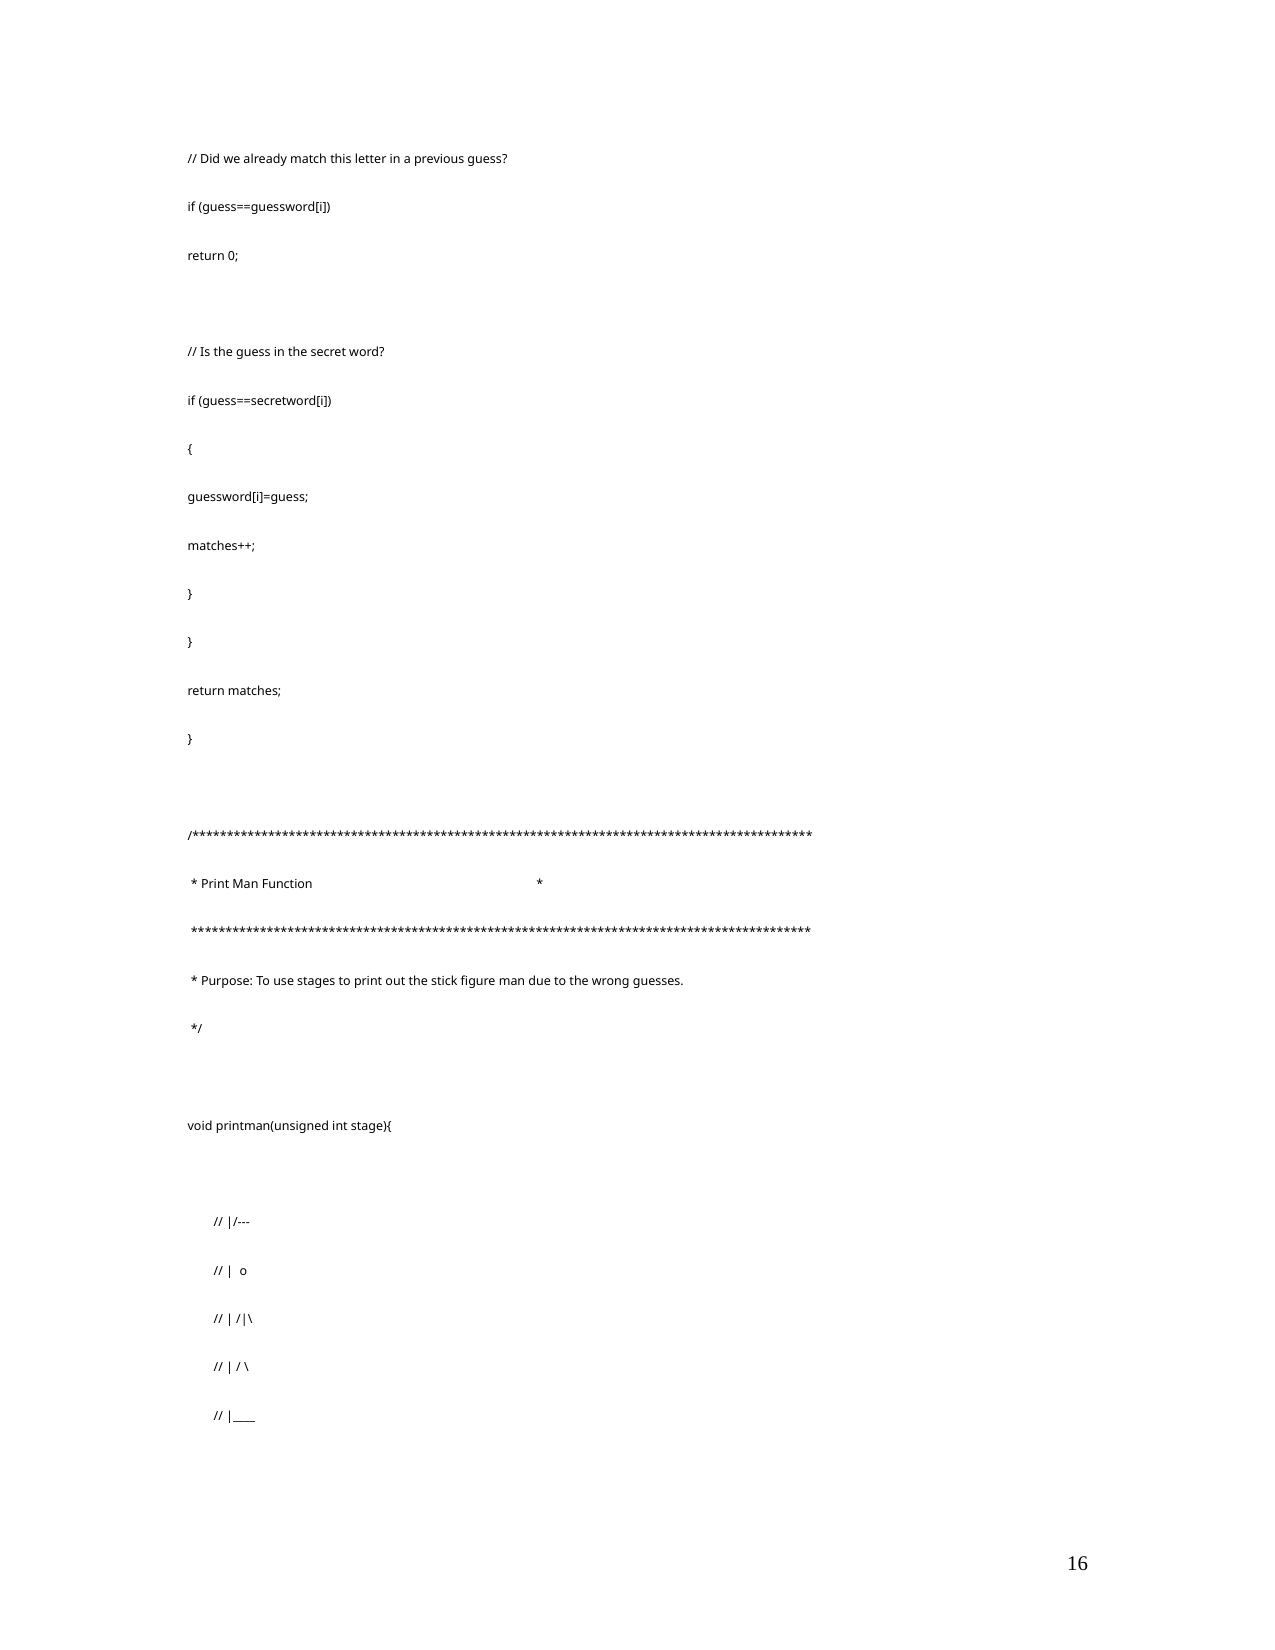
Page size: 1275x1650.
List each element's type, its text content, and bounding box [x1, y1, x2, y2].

list * Purpose: To use stages to print out the stick figure man due to the wrong guesses. [187, 972, 1087, 989]
list // |____ [187, 1407, 1087, 1424]
list // | o [187, 1262, 1087, 1279]
list if (guess==guessword[i]) [187, 198, 1087, 215]
list /****************************************************************************************** [187, 827, 1087, 844]
list */ [187, 1020, 1087, 1037]
list guessword[i]=guess; [187, 488, 1087, 505]
list } [187, 730, 1087, 747]
list void printman(unsigned int stage){ [187, 1117, 1087, 1134]
list matches++; [187, 537, 1087, 554]
list if (guess==secretword[i]) [187, 392, 1087, 409]
list { [187, 440, 1087, 457]
list } [187, 585, 1087, 602]
list // Did we already match this letter in a previous guess? [187, 150, 1087, 167]
list return 0; [187, 247, 1087, 264]
list // | /|\ [187, 1310, 1087, 1327]
list // |/--- [187, 1213, 1087, 1230]
list ****************************************************************************************** [187, 923, 1087, 940]
list // | / \ [187, 1358, 1087, 1375]
list } [187, 633, 1087, 650]
list // Is the guess in the secret word? [187, 343, 1087, 360]
list * Print Man Function * [187, 875, 1087, 892]
list return matches; [187, 682, 1087, 699]
